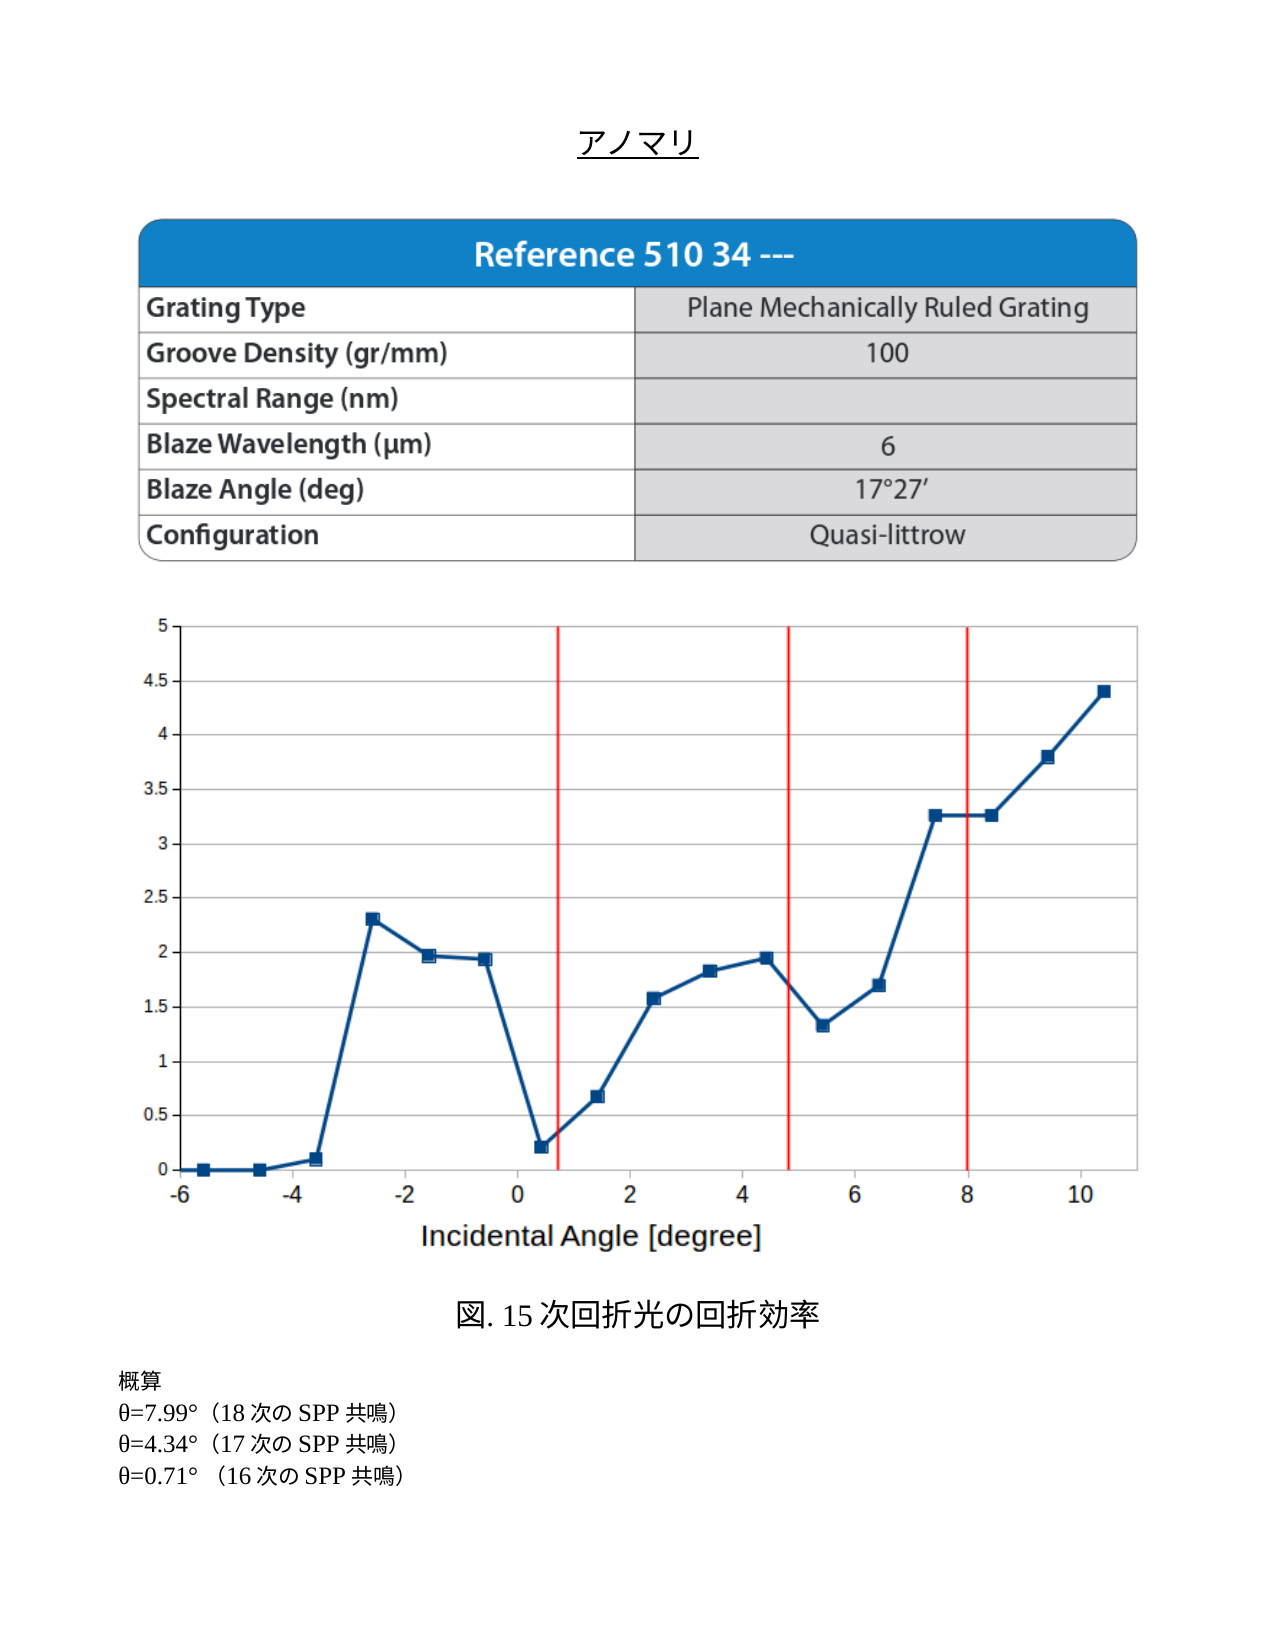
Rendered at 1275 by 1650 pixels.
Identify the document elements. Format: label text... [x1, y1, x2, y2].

picture [118, 199, 1157, 575]
text θ=7.99°（18次のSPP共鳴） θ=4.34°（17次のSPP共鳴） [118, 1396, 1157, 1459]
text 概算 [118, 1335, 1157, 1396]
text 図. 15次回折光の回折効率 [118, 1290, 1157, 1335]
text θ=0.71° （16次のSPP共鳴） [118, 1459, 1157, 1491]
picture [118, 603, 1157, 1262]
text アノマリ [118, 118, 1157, 163]
